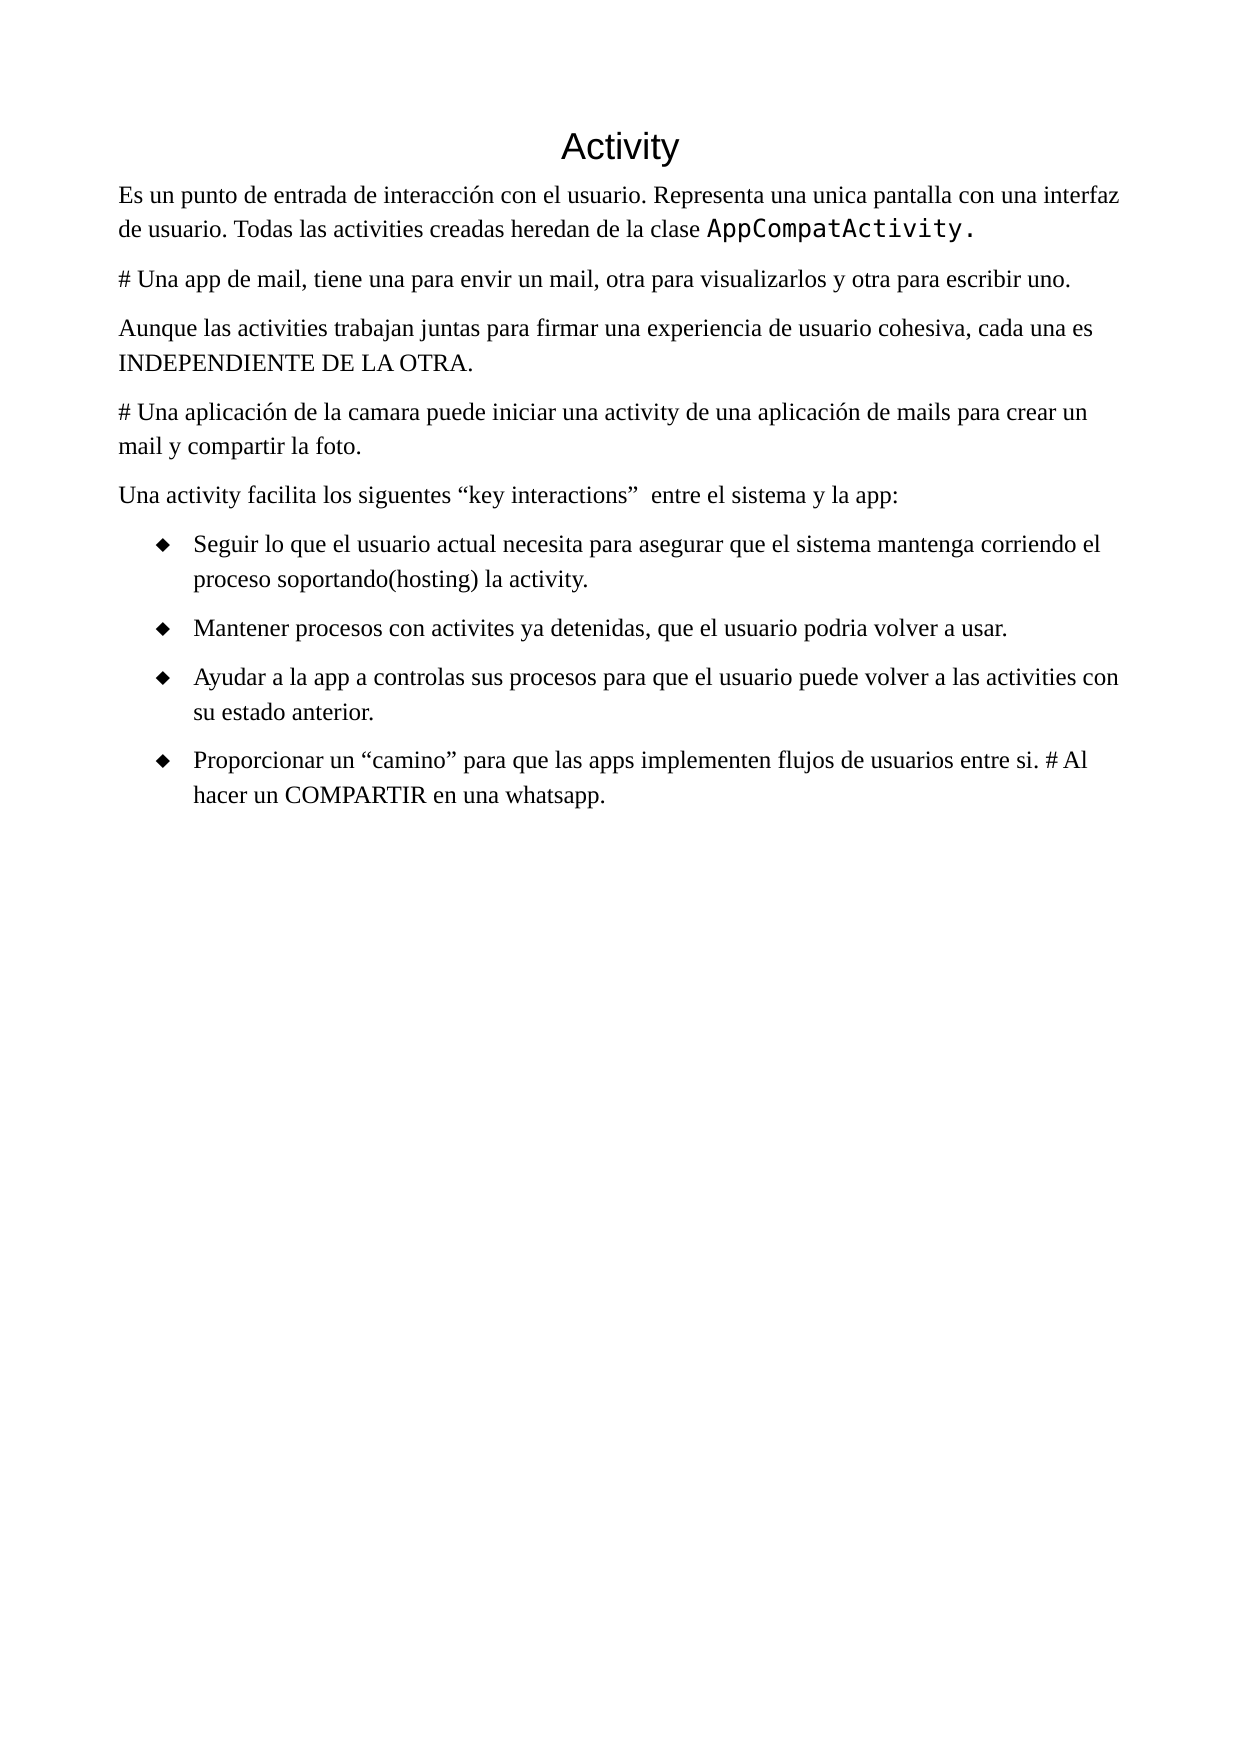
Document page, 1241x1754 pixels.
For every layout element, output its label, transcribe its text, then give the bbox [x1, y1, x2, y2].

text Aunque las activities trabajan juntas para firmar una experiencia de usuario cohesiva, cada una es INDEPENDIENTE DE LA OTRA. [118, 313, 1122, 377]
list Ayudar a la app a controlas sus procesos para que el usuario puede volver a las activities con su estado anterior. [156, 662, 1122, 725]
list Mantener procesos con activites ya detenidas, que el usuario podria volver a usar. [156, 613, 1122, 642]
subtitle Activity [118, 124, 1122, 167]
text # Una app de mail, tiene una para envir un mail, otra para visualizarlos y otra para escribir uno. [118, 264, 1122, 293]
text Es un punto de entrada de interacción con el usuario. Representa una unica pantalla con una interfaz de usuario. Todas las activities creadas heredan de la clase AppCompatActivity. [118, 180, 1122, 244]
list Proporcionar un “camino” para que las apps implementen flujos de usuarios entre si. # Al hacer un COMPARTIR en una whatsapp. [156, 746, 1122, 809]
text Una activity facilita los siguentes “key interactions” entre el sistema y la app: [118, 480, 1122, 509]
list Seguir lo que el usuario actual necesita para asegurar que el sistema mantenga corriendo el proceso soportando(hosting) la activity. [156, 529, 1122, 593]
text # Una aplicación de la camara puede iniciar una activity de una aplicación de mails para crear un mail y compartir la foto. [118, 397, 1122, 460]
